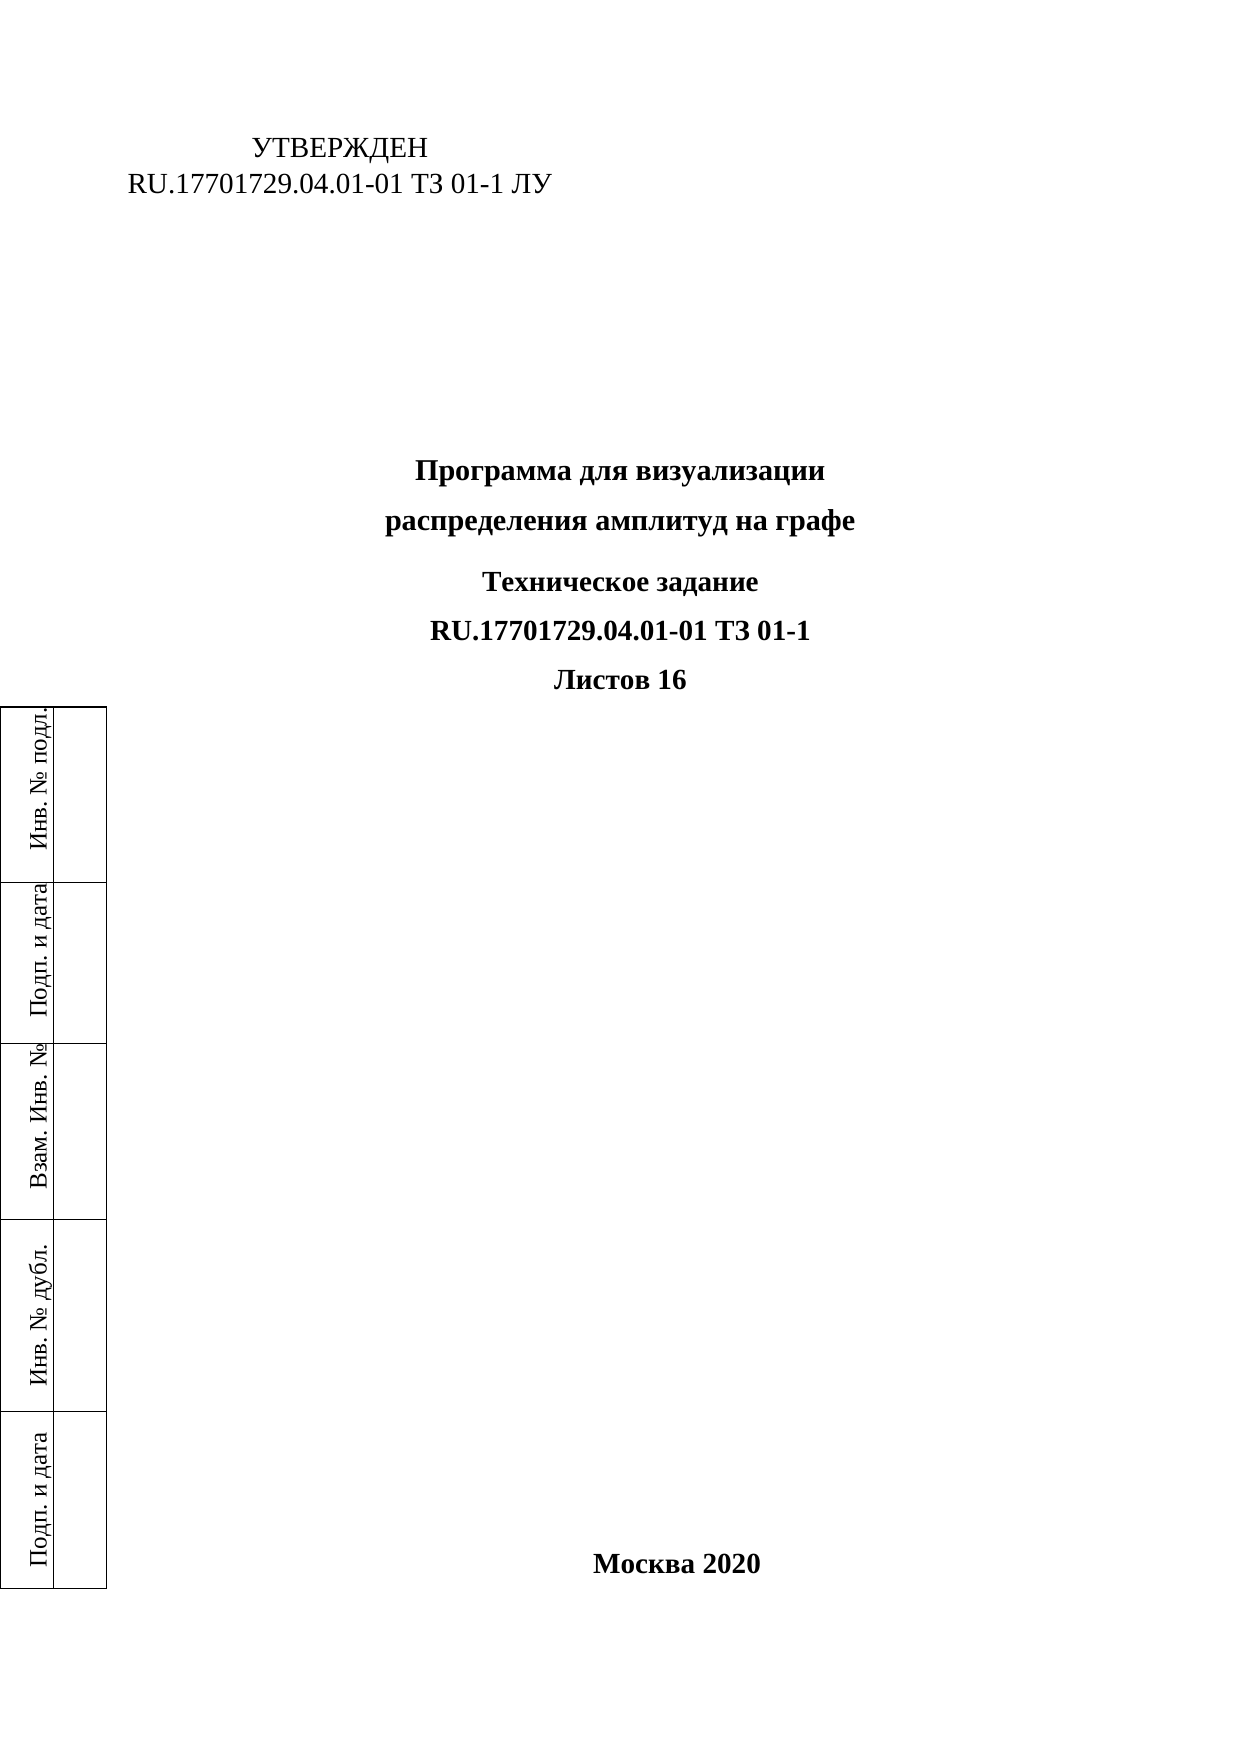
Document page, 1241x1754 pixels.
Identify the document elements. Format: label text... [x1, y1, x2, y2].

table_cell Подп. и дата [1, 883, 53, 1043]
text УТВЕРЖДЕН [12, 130, 667, 163]
table_cell Взам. Инв. № [1, 1044, 53, 1219]
table_cell [54, 883, 106, 1043]
text Листов 16 [12, 662, 1228, 695]
table_cell [54, 1220, 106, 1411]
table_cell Инв. № дубл. [1, 1220, 53, 1411]
table_header Инв. № подл. [1, 708, 53, 882]
text RU.17701729.04.01-01 ТЗ 01-1 ЛУ [12, 166, 667, 199]
table_header [54, 708, 106, 882]
table_cell [54, 1412, 106, 1588]
table_cell [54, 1044, 106, 1219]
text RU.17701729.04.01-01 ТЗ 01-1 [12, 613, 1228, 647]
text Техническое задание [12, 564, 1228, 598]
text Программа для визуализации [12, 452, 1228, 487]
text Москва 2020 [107, 1546, 1228, 1579]
text распределения амплитуд на графе [12, 502, 1228, 537]
table_cell Подп. и дата [1, 1412, 53, 1588]
